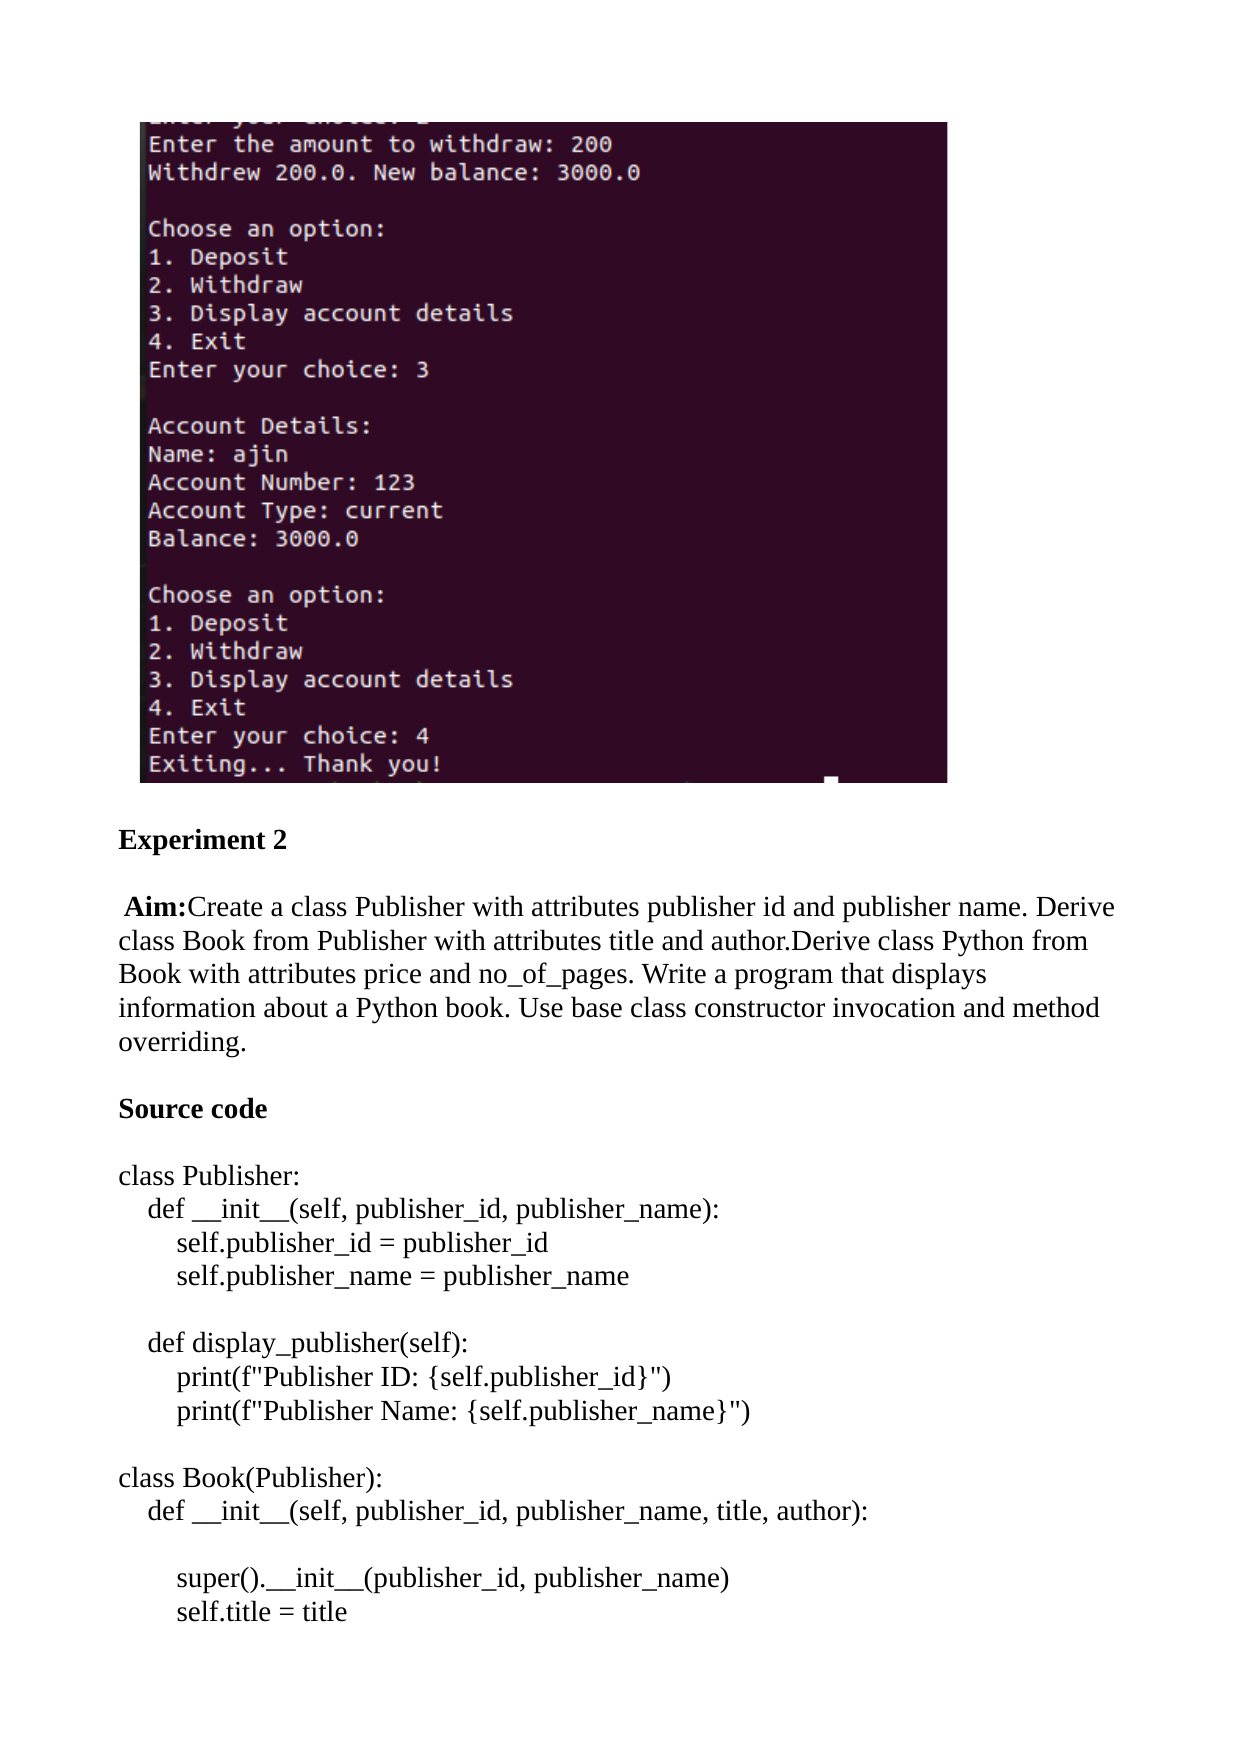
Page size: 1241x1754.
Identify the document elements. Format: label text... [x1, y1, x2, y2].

text Experiment 2 [118, 822, 1122, 856]
text overriding. [118, 1024, 1122, 1057]
picture [139, 122, 948, 783]
text def __init__(self, publisher_id, publisher_name, title, author): [118, 1493, 1122, 1527]
text def display_publisher(self): [118, 1326, 1122, 1359]
text Aim:Create a class Publisher with attributes publisher id and publisher name. Derive class Book from Publisher with attributes title and author.Derive class Python from Book with attributes price and no_of_pages. Write a program that displays information about a Python book. Use base class constructor invocation and method [118, 889, 1122, 1024]
text class Book(Publisher): [118, 1460, 1122, 1493]
text super().__init__(publisher_id, publisher_name) [118, 1560, 1122, 1594]
text print(f"Publisher Name: {self.publisher_name}") [118, 1393, 1122, 1426]
text class Publisher: [118, 1158, 1122, 1191]
text print(f"Publisher ID: {self.publisher_id}") [118, 1359, 1122, 1393]
text self.publisher_name = publisher_name [118, 1258, 1122, 1292]
text Source code [118, 1091, 1122, 1124]
text self.publisher_id = publisher_id [118, 1225, 1122, 1258]
text def __init__(self, publisher_id, publisher_name): [118, 1191, 1122, 1225]
text self.title = title [118, 1594, 1122, 1627]
